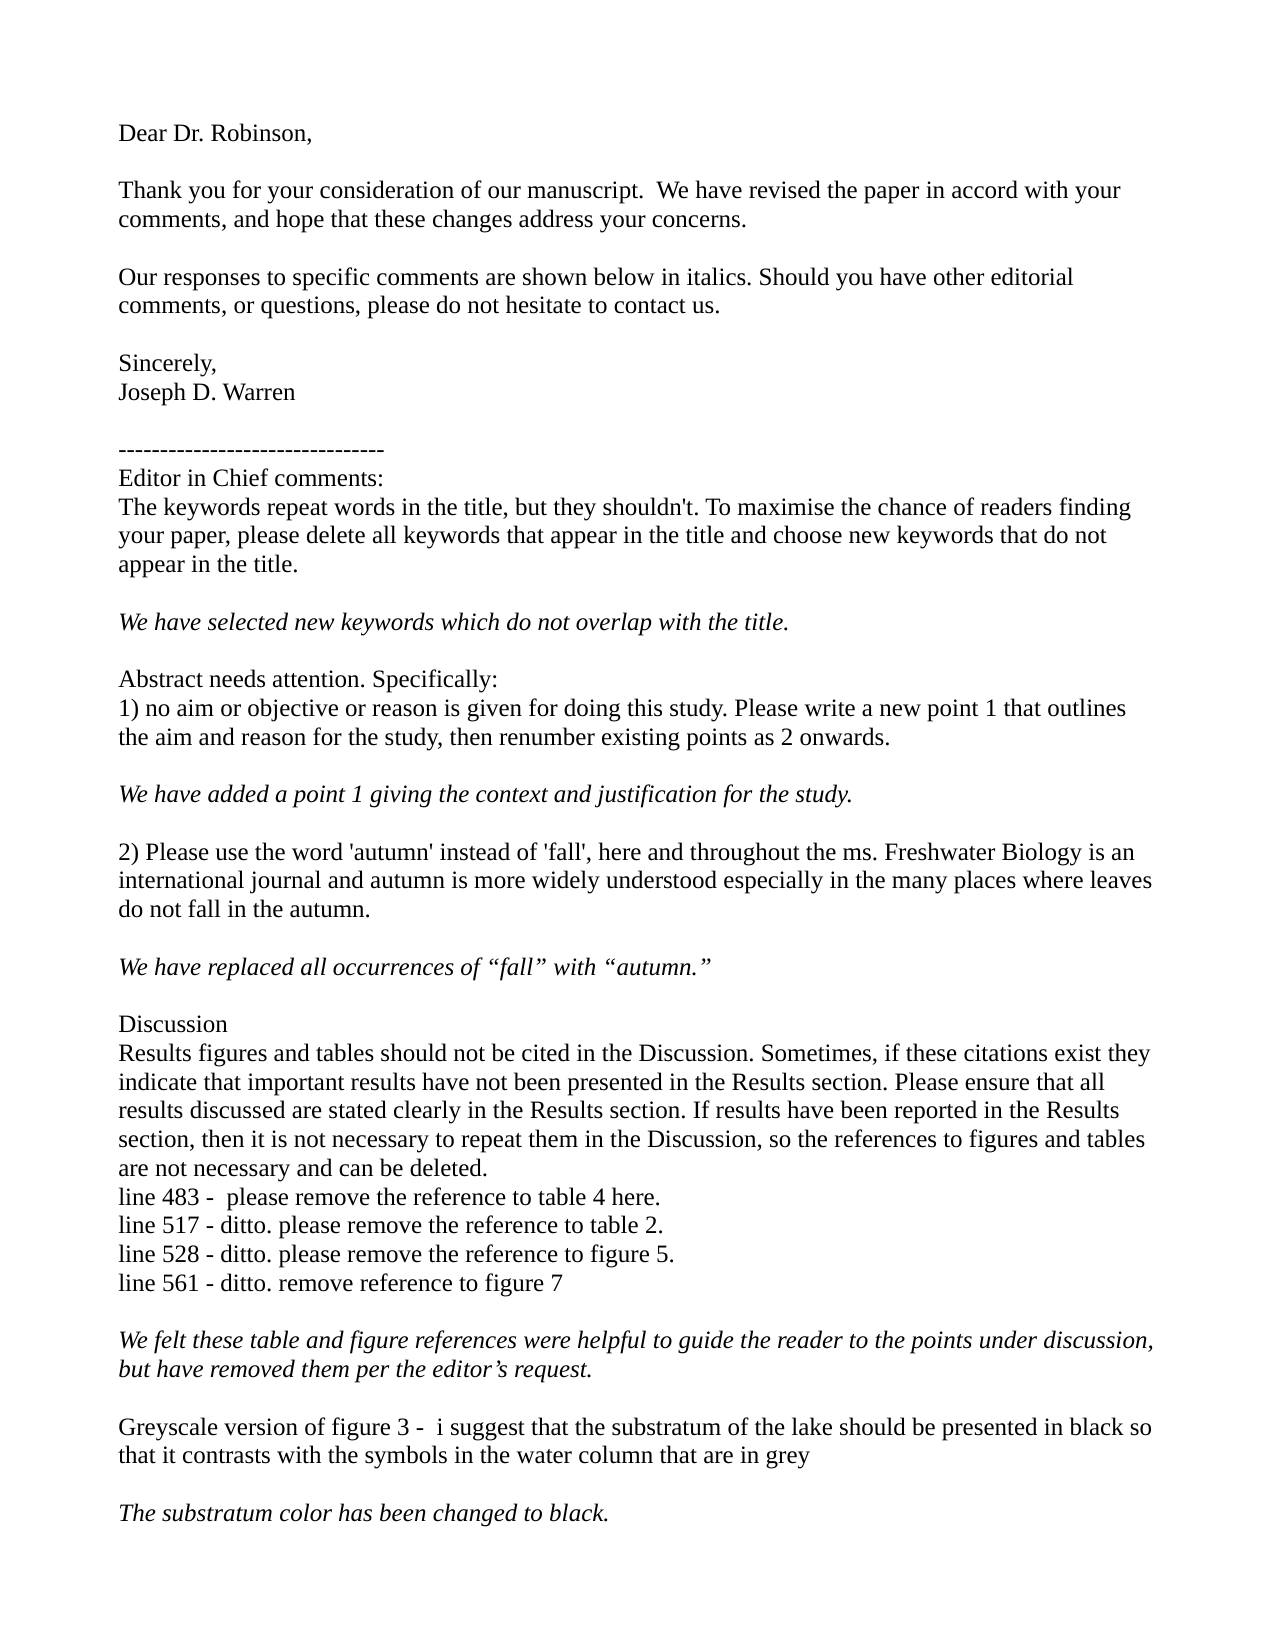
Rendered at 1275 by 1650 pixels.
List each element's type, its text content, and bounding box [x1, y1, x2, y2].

text We felt these table and figure references were helpful to guide the reader to the points under discussion, but have removed them per the editor’s request. [118, 1326, 1157, 1383]
text We have replaced all occurrences of “fall” with “autumn.” [118, 952, 1157, 981]
text Our responses to specific comments are shown below in italics. Should you have other editorial comments, or questions, please do not hesitate to contact us. [118, 262, 1157, 319]
text line 528 - ditto. please remove the reference to figure 5. [118, 1239, 1157, 1268]
text Editor in Chief comments: [118, 463, 1157, 492]
text The substratum color has been changed to black. [118, 1498, 1157, 1527]
text The keywords repeat words in the title, but they shouldn't. To maximise the chance of readers finding your paper, please delete all keywords that appear in the title and choose new keywords that do not appear in the title. [118, 492, 1157, 578]
text Abstract needs attention. Specifically: [118, 664, 1157, 693]
text Dear Dr. Robinson, [118, 118, 1157, 147]
text 2) Please use the word 'autumn' instead of 'fall', here and throughout the ms. Freshwater Biology is an international journal and autumn is more widely understood especially in the many places where leaves do not fall in the autumn. [118, 837, 1157, 923]
text Discussion [118, 1009, 1157, 1038]
text -------------------------------- [118, 434, 1157, 463]
text line 561 - ditto. remove reference to figure 7 [118, 1268, 1157, 1297]
text Sincerely, [118, 348, 1157, 377]
text 1) no aim or objective or reason is given for doing this study. Please write a new point 1 that outlines the aim and reason for the study, then renumber existing points as 2 onwards. [118, 693, 1157, 751]
text line 517 - ditto. please remove the reference to table 2. [118, 1211, 1157, 1239]
text Joseph D. Warren [118, 377, 1157, 406]
text We have added a point 1 giving the context and justification for the study. [118, 779, 1157, 808]
text Thank you for your consideration of our manuscript. We have revised the paper in accord with your comments, and hope that these changes address your concerns. [118, 176, 1157, 233]
text We have selected new keywords which do not overlap with the title. [118, 607, 1157, 636]
text Greyscale version of figure 3 - i suggest that the substratum of the lake should be presented in black so that it contrasts with the symbols in the water column that are in grey [118, 1412, 1157, 1469]
text line 483 - please remove the reference to table 4 here. [118, 1182, 1157, 1211]
text Results figures and tables should not be cited in the Discussion. Sometimes, if these citations exist they indicate that important results have not been presented in the Results section. Please ensure that all results discussed are stated clearly in the Results section. If results have been reported in the Results section, then it is not necessary to repeat them in the Discussion, so the references to figures and tables are not necessary and can be deleted. [118, 1038, 1157, 1182]
